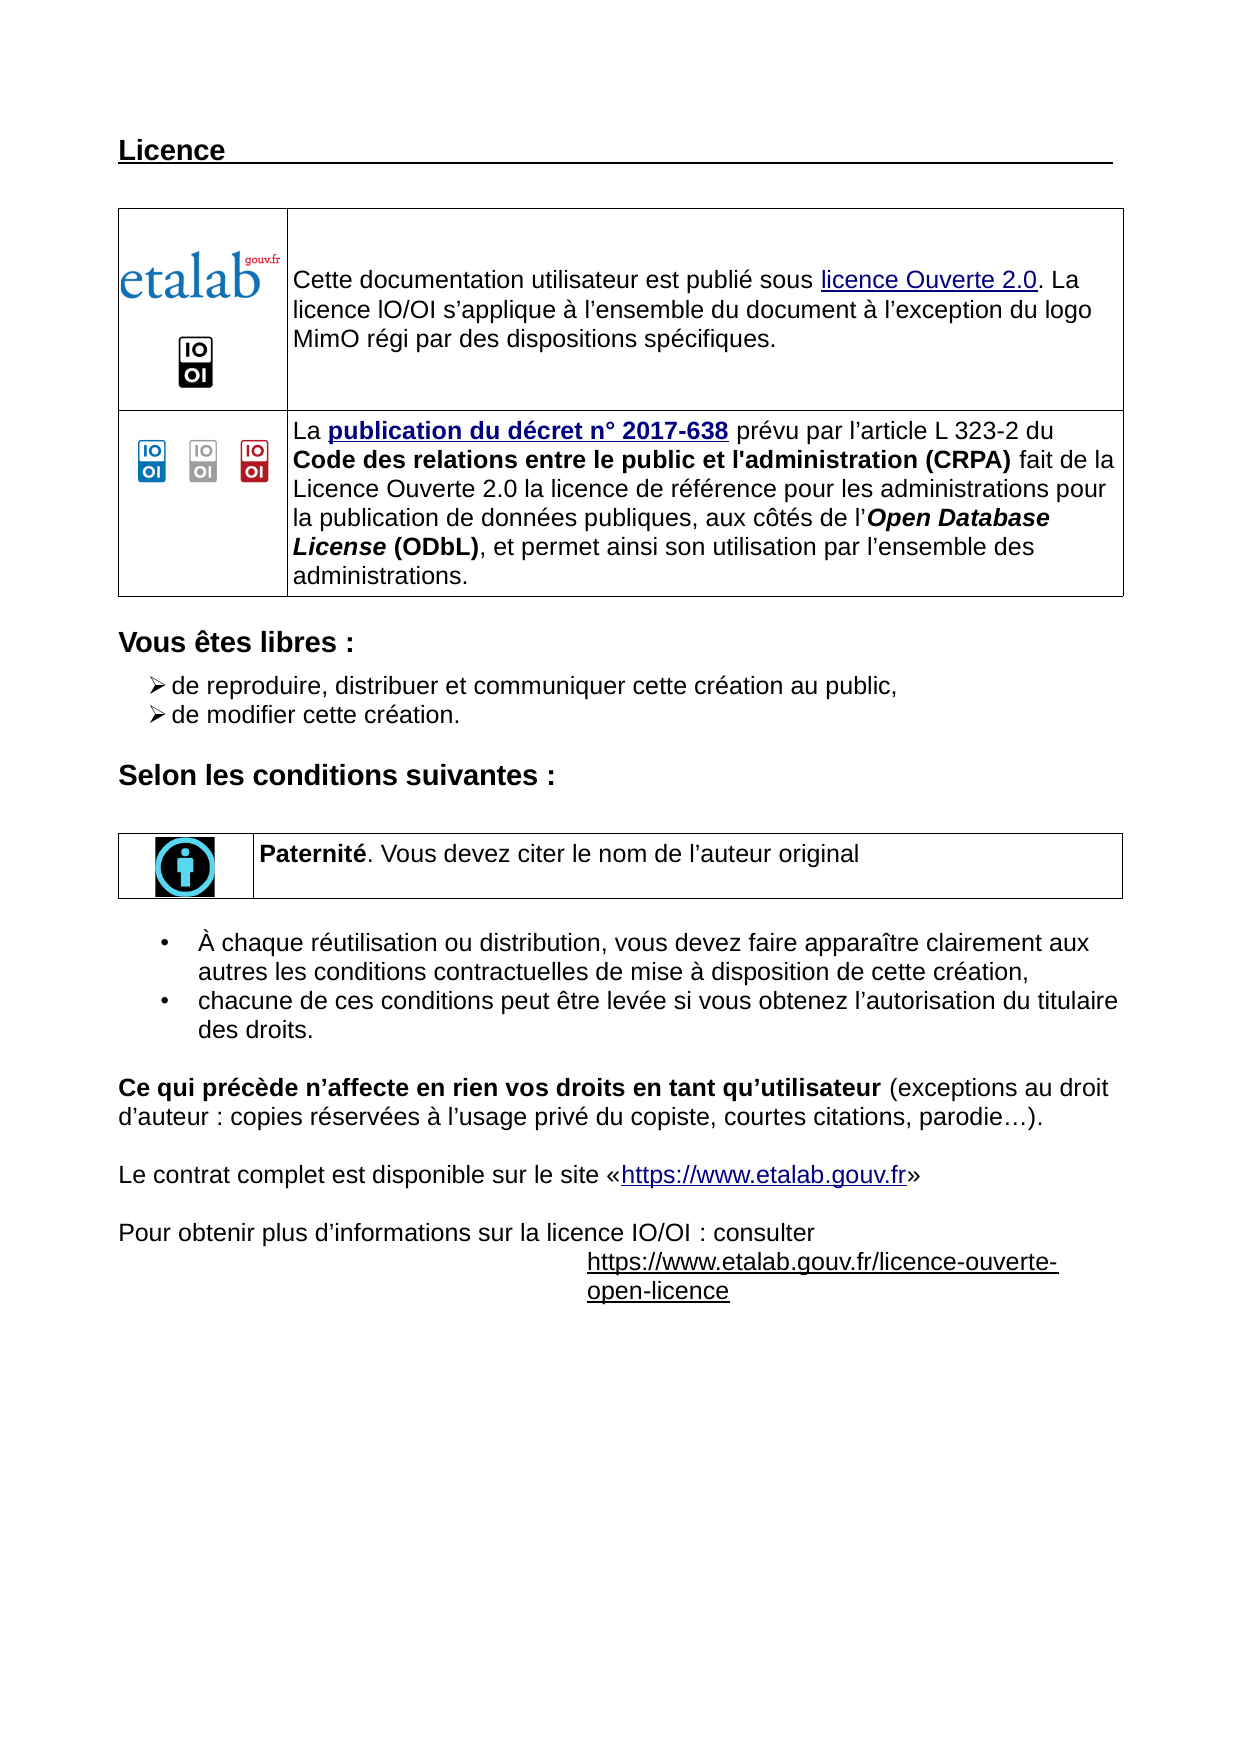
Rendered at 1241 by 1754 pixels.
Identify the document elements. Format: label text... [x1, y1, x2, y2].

text Selon les conditions suivantes : [118, 758, 1122, 792]
list de reproduire, distribuer et communiquer cette création au public, [148, 671, 1122, 700]
table_header [119, 224, 287, 410]
text Pour obtenir plus d’informations sur la licence IO/OI : consulter https://www.etalab.gouv.fr/licence-ouverte-open-licence [118, 1218, 1122, 1305]
text Licence_______________________________________________________ [118, 133, 1122, 167]
table_cell [119, 411, 287, 596]
picture [126, 428, 280, 494]
list de modifier cette création. [148, 700, 1122, 729]
picture [155, 837, 215, 897]
table_cell La publication du décret n° 2017-638 prévu par l’article L 323-2 du Code des relations entre le public et l'administration (CRPA) fait de la Licence Ouverte 2.0 la licence de référence pour les administrations pour la publication de données publiques, aux côtés de l’Open Database License (ODbL), et permet ainsi son utilisation par l’ensemble des administrations. [288, 411, 1123, 596]
list chacune de ces conditions peut être levée si vous obtenez l’autorisation du titulaire des droits. [160, 986, 1122, 1044]
text Le contrat complet est disponible sur le site «https://www.etalab.gouv.fr» [118, 1160, 1122, 1189]
table_header [119, 834, 253, 898]
table_header Cette documentation utilisateur est publié sous licence Ouverte 2.0. La licence lO/OI s’applique à l’ensemble du document à l’exception du logo MimO régi par des dispositions spécifiques. [288, 209, 1123, 410]
text Vous êtes libres : [118, 625, 1122, 658]
picture [120, 223, 280, 402]
text Ce qui précède n’affecte en rien vos droits en tant qu’utilisateur (exceptions au droit d’auteur : copies réservées à l’usage privé du copiste, courtes citations, parodie…). [118, 1073, 1122, 1131]
table_header [119, 209, 287, 223]
list À chaque réutilisation ou distribution, vous devez faire apparaître clairement aux autres les conditions contractuelles de mise à disposition de cette création, [160, 927, 1122, 986]
table_header Paternité. Vous devez citer le nom de l’auteur original [254, 834, 1122, 898]
